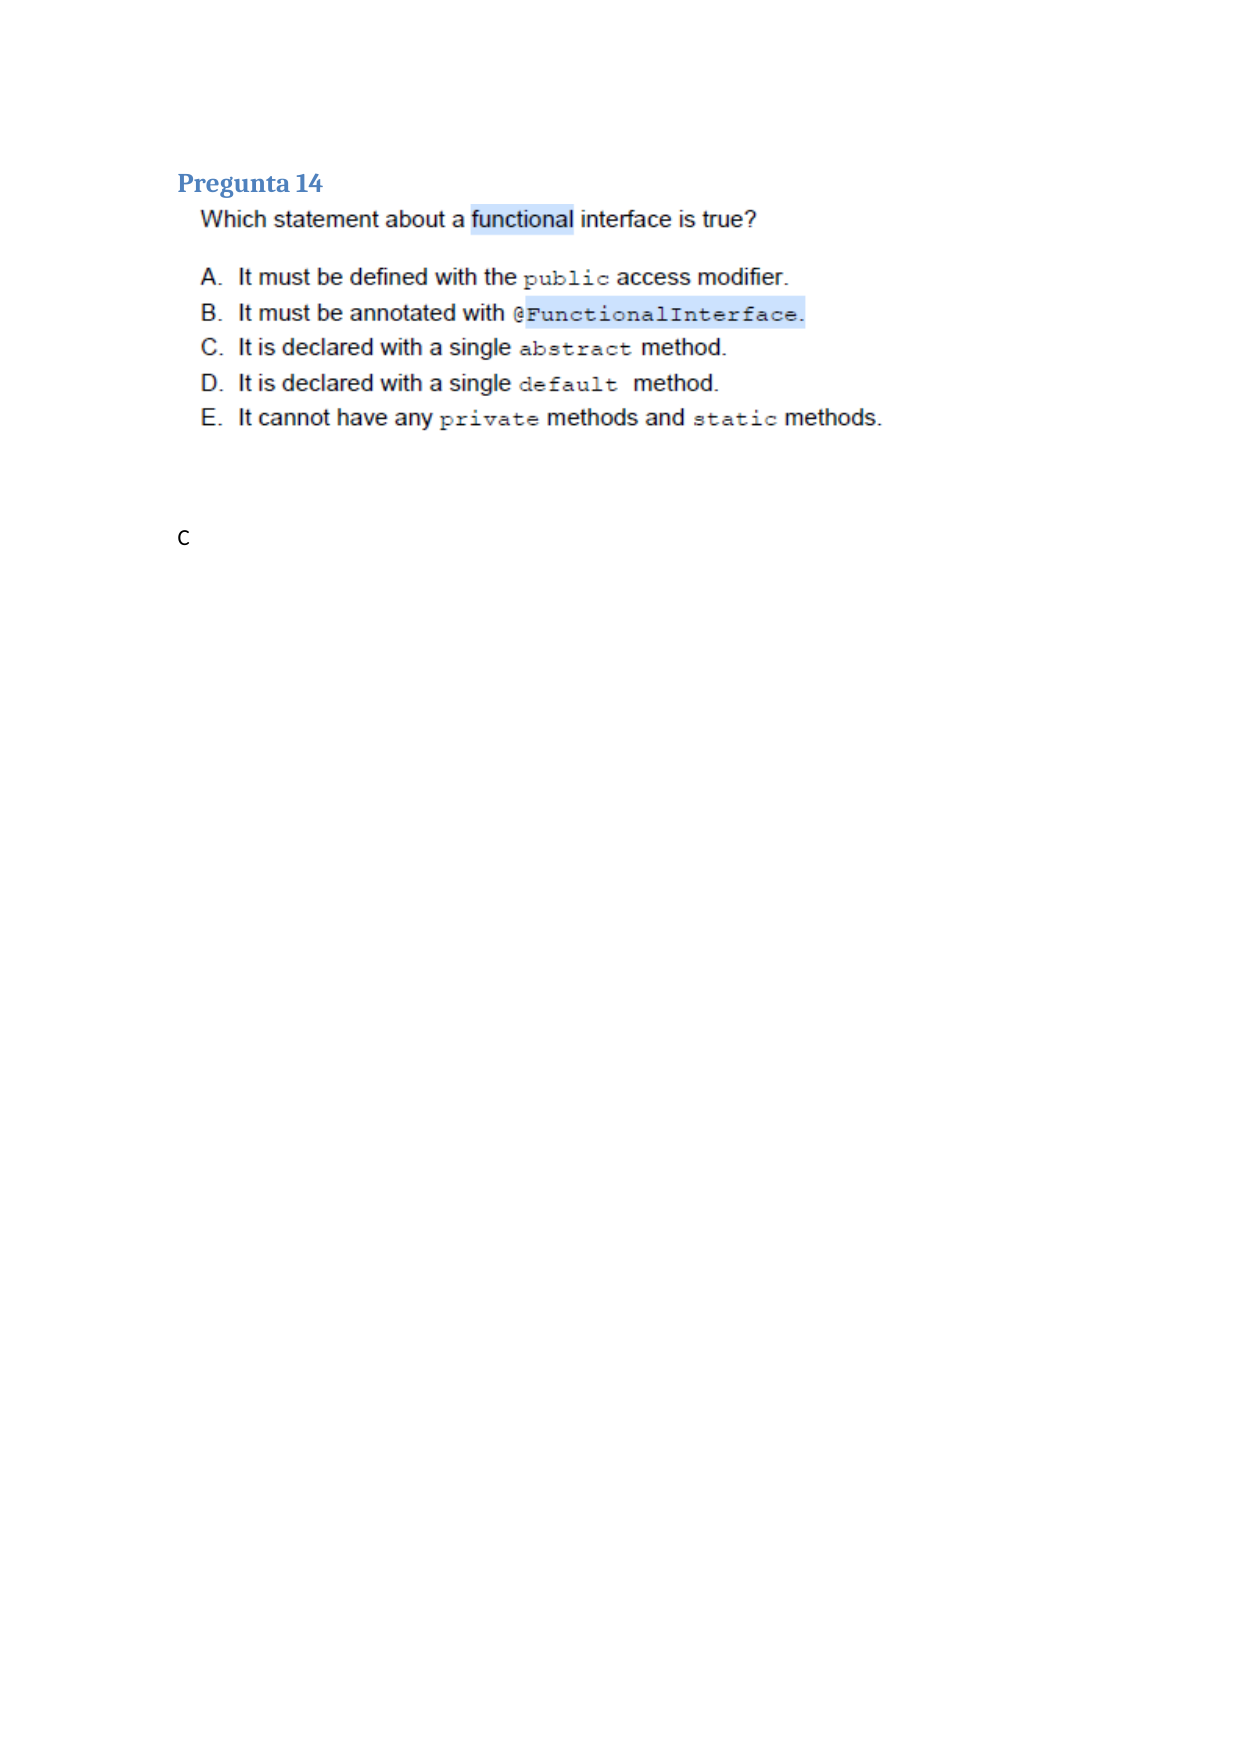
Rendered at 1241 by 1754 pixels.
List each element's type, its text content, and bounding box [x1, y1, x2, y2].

picture [177, 204, 926, 435]
text C [177, 523, 1063, 551]
subtitle Pregunta 14 [177, 168, 1063, 199]
